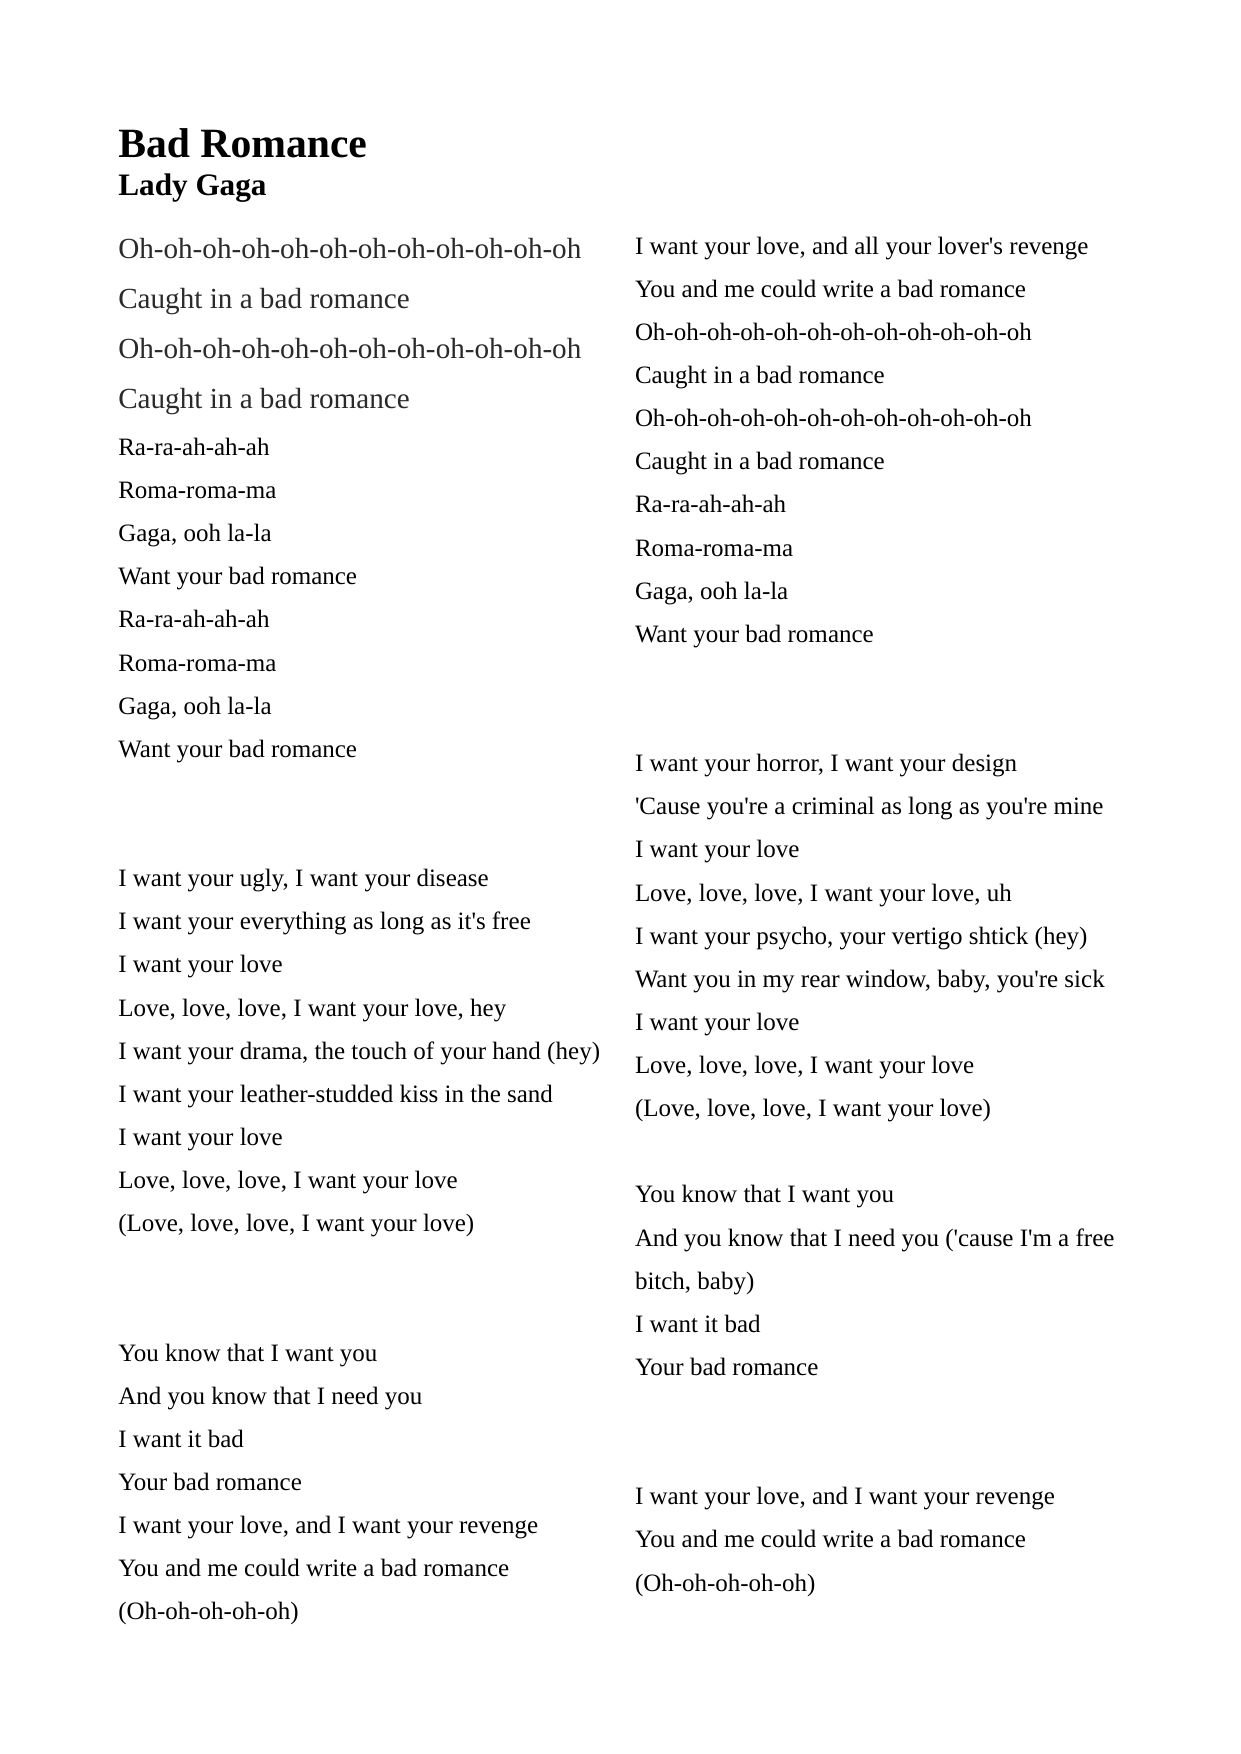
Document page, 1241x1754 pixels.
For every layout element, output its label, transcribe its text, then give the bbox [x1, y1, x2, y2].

text Oh-oh-oh-oh-oh-oh-oh-oh-oh-oh-oh-oh Caught in a bad romance Oh-oh-oh-oh-oh-oh-oh-oh-oh-oh-oh-oh Caught in a bad romance [118, 231, 605, 415]
text Lady Gaga [118, 166, 1122, 202]
text I want your love, and I want your revenge You and me could write a bad romance (Oh-oh-oh-oh-oh) [635, 1481, 1122, 1596]
text You know that I want you And you know that I need you I want it bad Your bad romance [118, 1338, 605, 1496]
text Bad Romance [118, 118, 1122, 166]
text Ra-ra-ah-ah-ah Roma-roma-ma Gaga, ooh la-la Want your bad romance [635, 489, 1122, 648]
text I want your love, and all your lover's revenge You and me could write a bad romance Oh-oh-oh-oh-oh-oh-oh-oh-oh-oh-oh-oh Caught in a bad romance Oh-oh-oh-oh-oh-oh-oh-oh-oh-oh-oh-oh Caught in a bad romance [635, 231, 1122, 475]
text I want your ugly, I want your disease I want your everything as long as it's free I want your love Love, love, love, I want your love, hey I want your drama, the touch of your hand (hey) I want your leather-studded kiss in the sand I want your love Love, love, love, I want your love (Love, love, love, I want your love) [118, 863, 605, 1237]
text I want your horror, I want your design 'Cause you're a criminal as long as you're mine I want your love Love, love, love, I want your love, uh I want your psycho, your vertigo shtick (hey) Want you in my rear window, baby, you're sick I want your love Love, love, love, I want your love (Love, love, love, I want your love) [635, 748, 1122, 1122]
text Ra-ra-ah-ah-ah Roma-roma-ma Gaga, ooh la-la Want your bad romance Ra-ra-ah-ah-ah Roma-roma-ma Gaga, ooh la-la Want your bad romance [118, 432, 605, 763]
text You know that I want you And you know that I need you ('cause I'm a free bitch, baby) I want it bad Your bad romance [635, 1179, 1122, 1381]
text I want your love, and I want your revenge You and me could write a bad romance (Oh-oh-oh-oh-oh) [118, 1510, 605, 1625]
